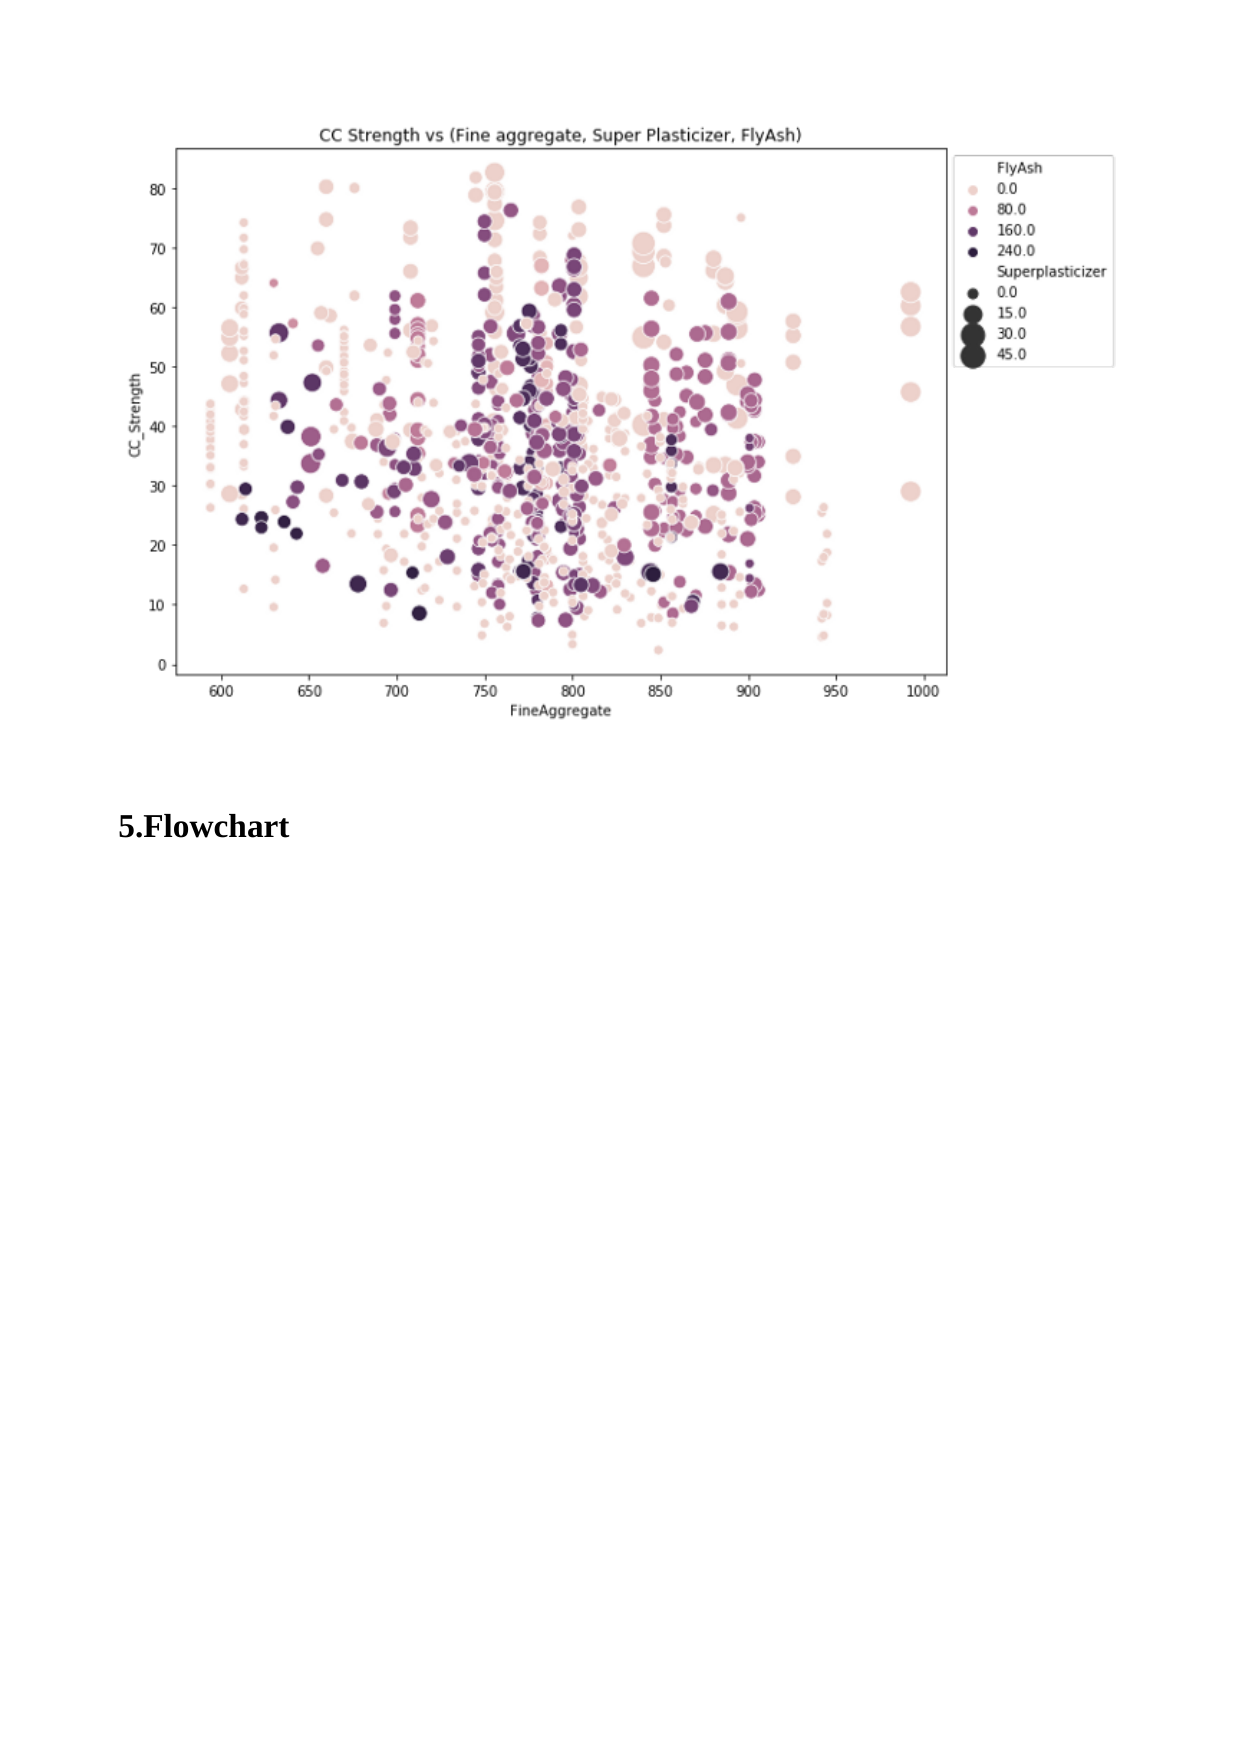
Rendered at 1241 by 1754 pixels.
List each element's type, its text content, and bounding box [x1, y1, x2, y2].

picture [118, 118, 1123, 727]
text 5.Flowchart [118, 807, 1122, 845]
